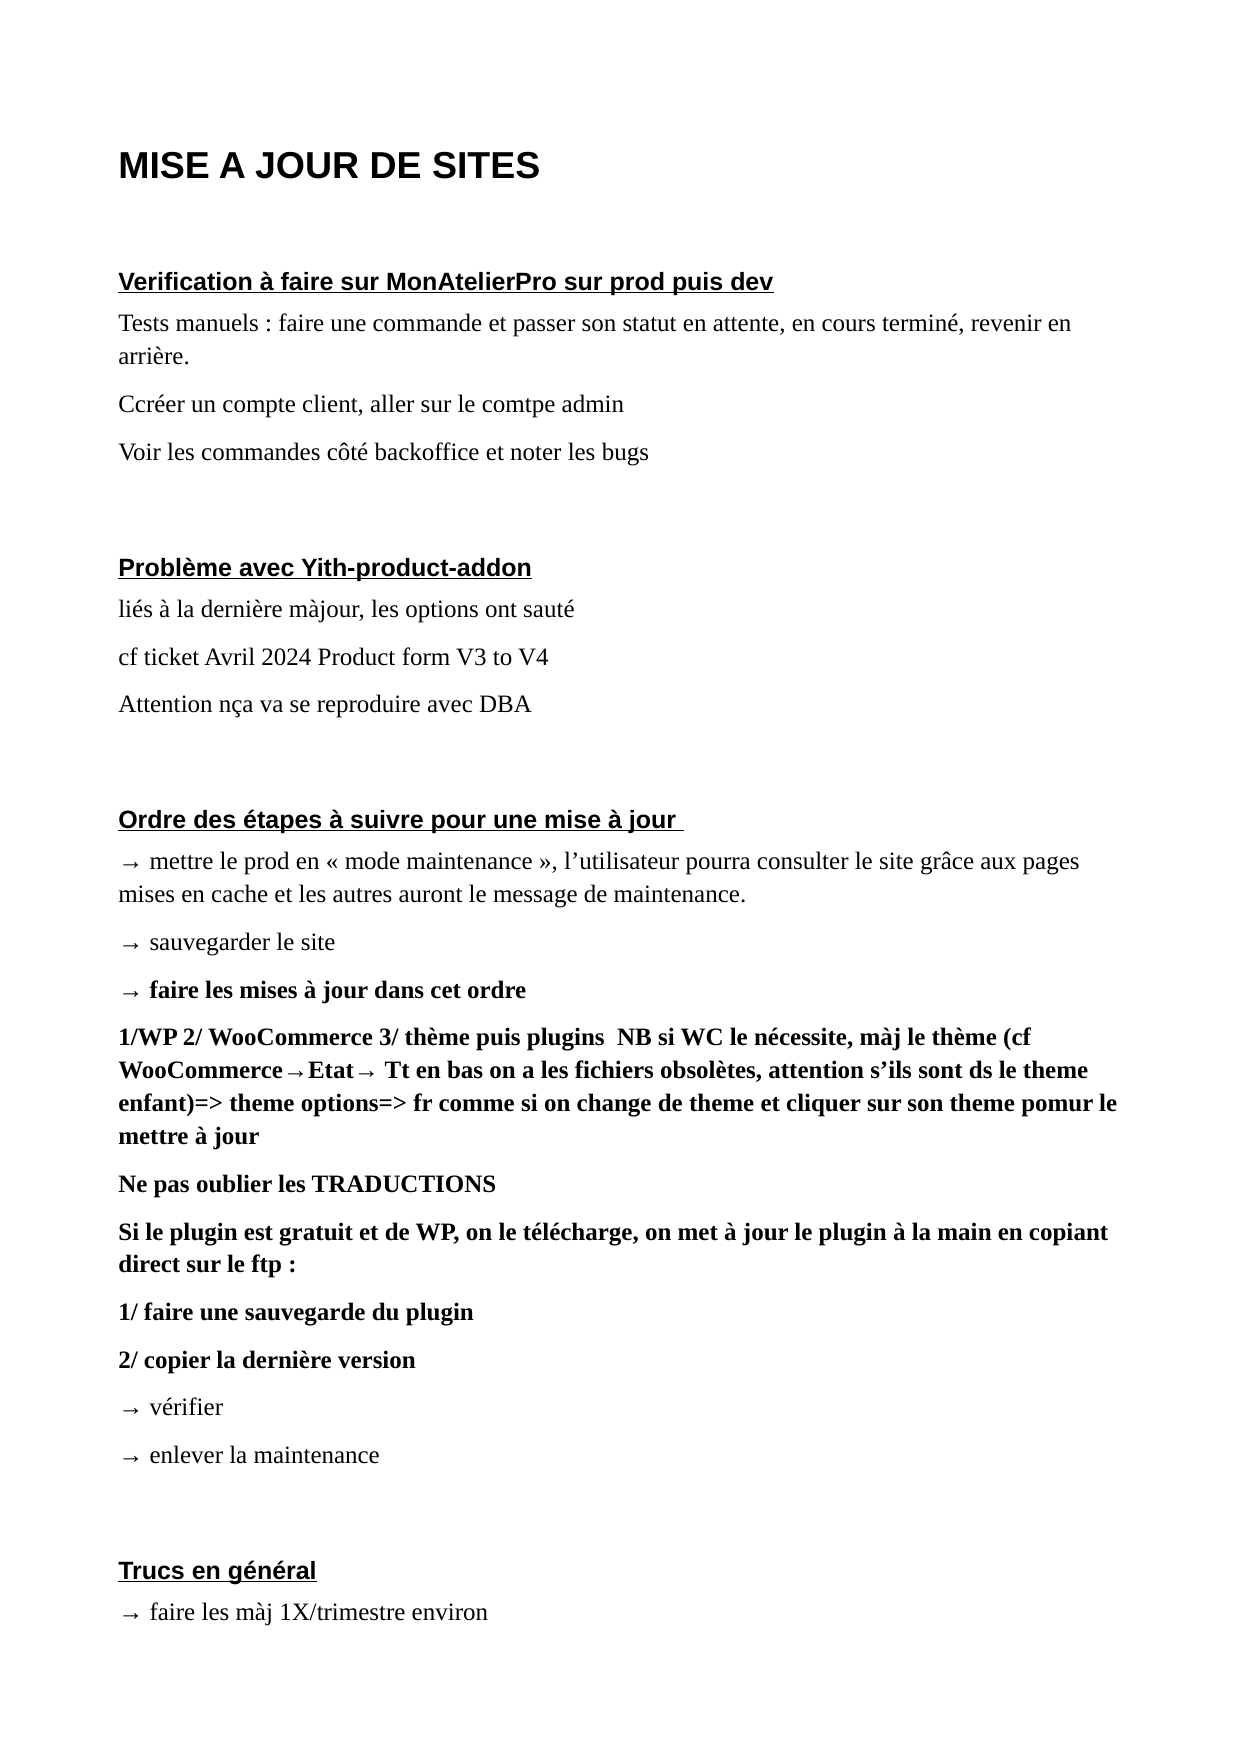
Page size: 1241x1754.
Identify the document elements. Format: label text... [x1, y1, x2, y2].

text liés à la dernière màjour, les options ont sauté [118, 594, 1122, 623]
subtitle Verification à faire sur MonAtelierPro sur prod puis dev [118, 267, 1122, 296]
text Attention nça va se reproduire avec DBA [118, 689, 1122, 718]
subtitle Problème avec Yith-product-addon [118, 553, 1122, 581]
text Ne pas oublier les TRADUCTIONS [118, 1169, 1122, 1198]
text → faire les màj 1X/trimestre environ [118, 1597, 1122, 1626]
text → vérifier [118, 1392, 1122, 1421]
subtitle Ordre des étapes à suivre pour une mise à jour [118, 805, 1122, 834]
text Voir les commandes côté backoffice et noter les bugs [118, 437, 1122, 465]
text → faire les mises à jour dans cet ordre [118, 975, 1122, 1003]
text cf ticket Avril 2024 Product form V3 to V4 [118, 642, 1122, 670]
subtitle MISE A JOUR DE SITES [118, 143, 1122, 186]
text → sauvegarder le site [118, 927, 1122, 956]
text 1/ faire une sauvegarde du plugin [118, 1297, 1122, 1326]
text 2/ copier la dernière version [118, 1345, 1122, 1373]
text → mettre le prod en « mode maintenance », l’utilisateur pourra consulter le site grâce aux pages mises en cache et les autres auront le message de maintenance. [118, 846, 1122, 908]
text Tests manuels : faire une commande et passer son statut en attente, en cours terminé, revenir en arrière. [118, 308, 1122, 370]
text 1/WP 2/ WooCommerce 3/ thème puis plugins NB si WC le nécessite, màj le thème (cf WooCommerce→Etat→ Tt en bas on a les fichiers obsolètes, attention s’ils sont ds le theme enfant)=> theme options=> fr comme si on change de theme et cliquer sur son theme pomur le mettre à jour [118, 1022, 1122, 1150]
text Ccréer un compte client, aller sur le comtpe admin [118, 389, 1122, 418]
text Si le plugin est gratuit et de WP, on le télécharge, on met à jour le plugin à la main en copiant direct sur le ftp : [118, 1217, 1122, 1278]
subtitle Trucs en général [118, 1556, 1122, 1585]
text → enlever la maintenance [118, 1440, 1122, 1469]
